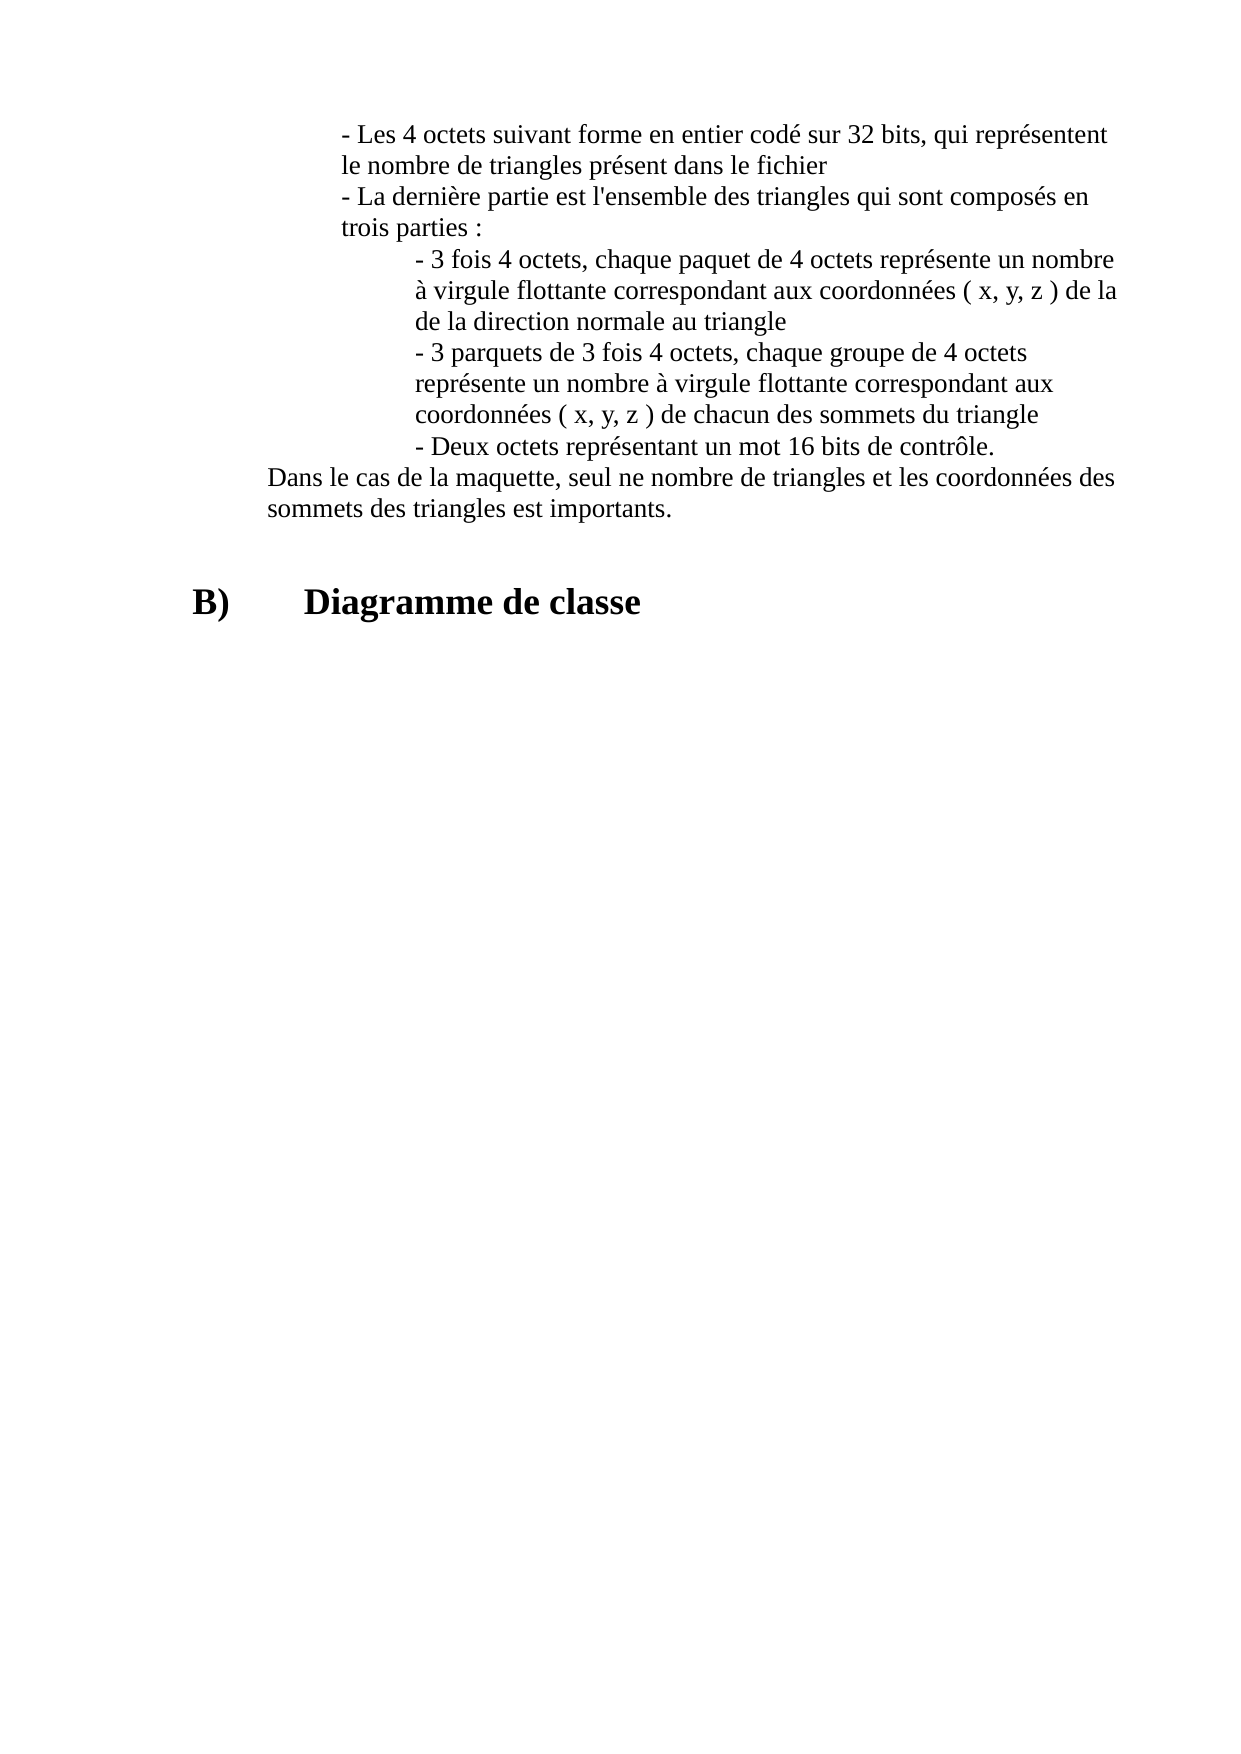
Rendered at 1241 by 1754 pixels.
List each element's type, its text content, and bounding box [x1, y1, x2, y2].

list - Les 4 octets suivant forme en entier codé sur 32 bits, qui représentent le nombre de triangles présent dans le fichier - La dernière partie est l'ensemble des triangles qui sont composés en trois parties : - 3 fois 4 octets, chaque paquet de 4 octets représente un nombre à virgule flottante correspondant aux coordonnées ( x, y, z ) de la de la direction normale au triangle - 3 parquets de 3 fois 4 octets, chaque groupe de 4 octets représente un nombre à virgule flottante correspondant aux coordonnées ( x, y, z ) de chacun des sommets du triangle - Deux octets représentant un mot 16 bits de contrôle. Dans le cas de la maquette, seul ne nombre de triangles et les coordonnées des sommets des triangles est importants. [229, 118, 1123, 523]
list Diagramme de classe [192, 579, 1123, 622]
